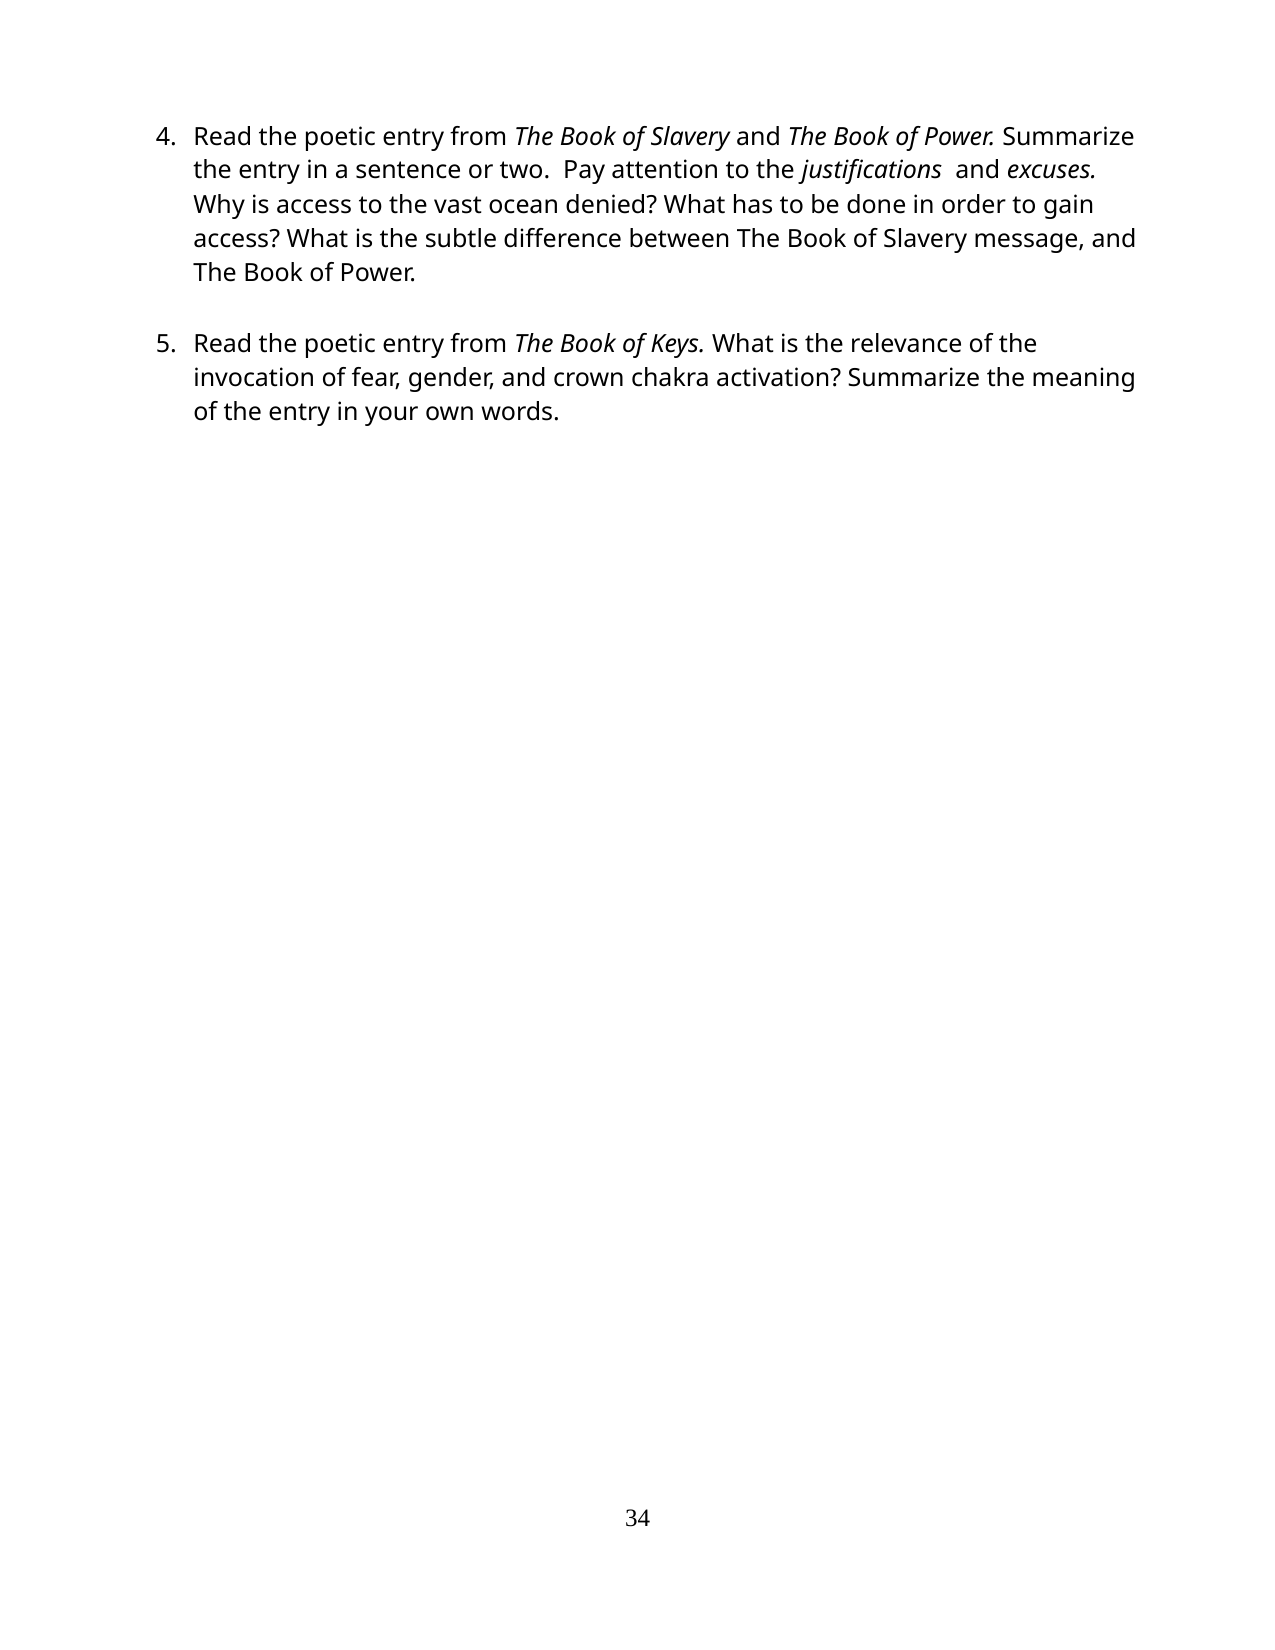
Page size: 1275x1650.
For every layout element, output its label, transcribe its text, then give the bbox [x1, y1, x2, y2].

list Read the poetic entry from The Book of Keys. What is the relevance of the invocation of fear, gender, and crown chakra activation? Summarize the meaning of the entry in your own words. [156, 326, 1157, 428]
list Read the poetic entry from The Book of Slavery and The Book of Power. Summarize the entry in a sentence or two. Pay attention to the justifications and excuses. Why is access to the vast ocean denied? What has to be done in order to gain access? What is the subtle difference between The Book of Slavery message, and The Book of Power. [156, 118, 1157, 288]
